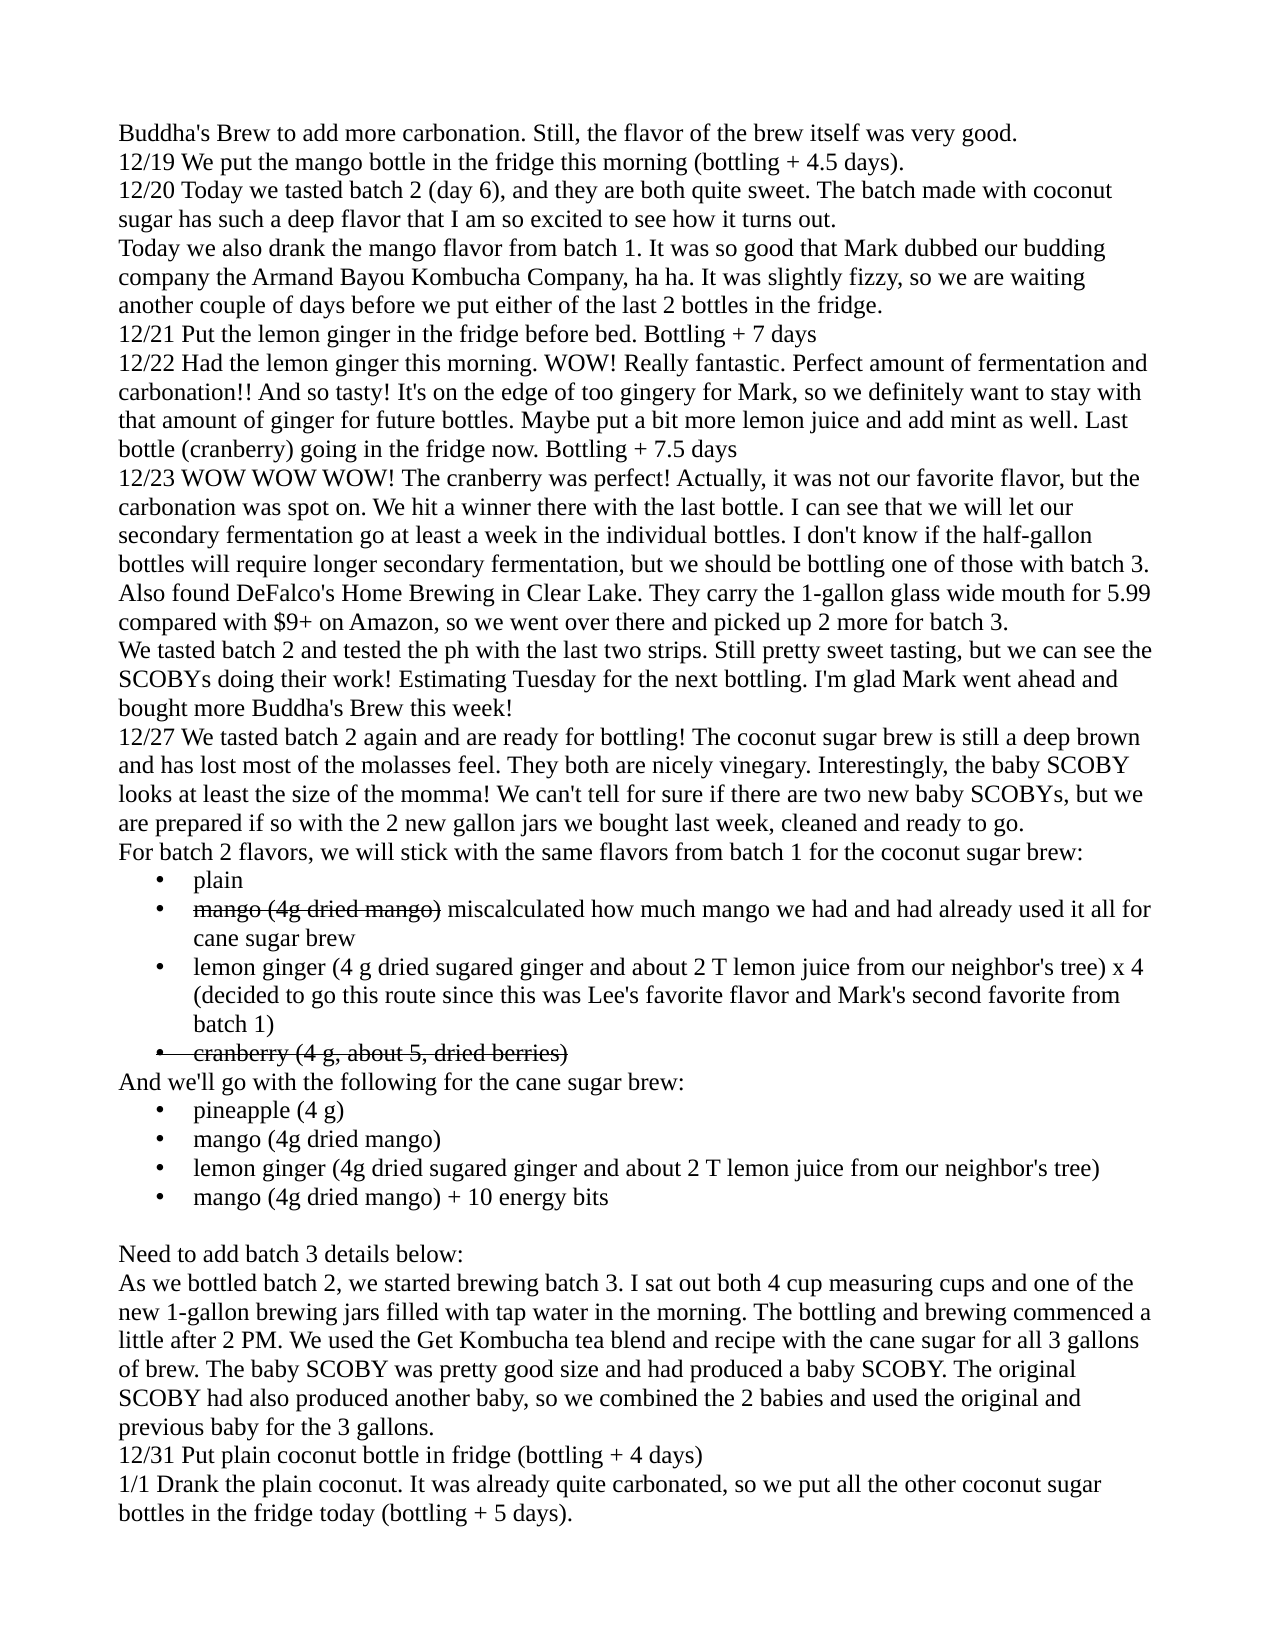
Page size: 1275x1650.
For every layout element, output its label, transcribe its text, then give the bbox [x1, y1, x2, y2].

list cranberry (4 g, about 5, dried berries) [156, 1038, 1157, 1067]
list plain [156, 866, 1157, 894]
list mango (4g dried mango) miscalculated how much mango we had and had already used it all for cane sugar brew [156, 894, 1157, 952]
text We tasted batch 2 and tested the ph with the last two strips. Still pretty sweet tasting, but we can see the SCOBYs doing their work! Estimating Tuesday for the next bottling. I'm glad Mark went ahead and bought more Buddha's Brew this week! [118, 636, 1157, 722]
text Today we also drank the mango flavor from batch 1. It was so good that Mark dubbed our budding company the Armand Bayou Kombucha Company, ha ha. It was slightly fizzy, so we are waiting another couple of days before we put either of the last 2 bottles in the fridge. [118, 233, 1157, 319]
text Need to add batch 3 details below: [118, 1239, 1157, 1268]
list lemon ginger (4g dried sugared ginger and about 2 T lemon juice from our neighbor's tree) [156, 1153, 1157, 1182]
list pineapple (4 g) [156, 1096, 1157, 1124]
text 12/23 WOW WOW WOW! The cranberry was perfect! Actually, it was not our favorite flavor, but the carbonation was spot on. We hit a winner there with the last bottle. I can see that we will let our secondary fermentation go at least a week in the individual bottles. I don't know if the half-gallon bottles will require longer secondary fermentation, but we should be bottling one of those with batch 3. [118, 463, 1157, 578]
list mango (4g dried mango) [156, 1124, 1157, 1153]
text 12/21 Put the lemon ginger in the fridge before bed. Bottling + 7 days [118, 319, 1157, 348]
text 1/1 Drank the plain coconut. It was already quite carbonated, so we put all the other coconut sugar bottles in the fridge today (bottling + 5 days). [118, 1469, 1157, 1527]
text Buddha's Brew to add more carbonation. Still, the flavor of the brew itself was very good. [118, 118, 1157, 147]
text 12/27 We tasted batch 2 again and are ready for bottling! The coconut sugar brew is still a deep brown and has lost most of the molasses feel. They both are nicely vinegary. Interestingly, the baby SCOBY looks at least the size of the momma! We can't tell for sure if there are two new baby SCOBYs, but we are prepared if so with the 2 new gallon jars we bought last week, cleaned and ready to go. [118, 722, 1157, 837]
text 12/19 We put the mango bottle in the fridge this morning (bottling + 4.5 days). [118, 147, 1157, 176]
text 12/20 Today we tasted batch 2 (day 6), and they are both quite sweet. The batch made with coconut sugar has such a deep flavor that I am so excited to see how it turns out. [118, 176, 1157, 233]
text And we'll go with the following for the cane sugar brew: [118, 1067, 1157, 1096]
text As we bottled batch 2, we started brewing batch 3. I sat out both 4 cup measuring cups and one of the new 1-gallon brewing jars filled with tap water in the morning. The bottling and brewing commenced a little after 2 PM. We used the Get Kombucha tea blend and recipe with the cane sugar for all 3 gallons of brew. The baby SCOBY was pretty good size and had produced a baby SCOBY. The original SCOBY had also produced another baby, so we combined the 2 babies and used the original and previous baby for the 3 gallons. [118, 1268, 1157, 1441]
text Also found DeFalco's Home Brewing in Clear Lake. They carry the 1-gallon glass wide mouth for 5.99 compared with $9+ on Amazon, so we went over there and picked up 2 more for batch 3. [118, 578, 1157, 636]
text For batch 2 flavors, we will stick with the same flavors from batch 1 for the coconut sugar brew: [118, 837, 1157, 866]
text 12/22 Had the lemon ginger this morning. WOW! Really fantastic. Perfect amount of fermentation and carbonation!! And so tasty! It's on the edge of too gingery for Mark, so we definitely want to stay with that amount of ginger for future bottles. Maybe put a bit more lemon juice and add mint as well. Last bottle (cranberry) going in the fridge now. Bottling + 7.5 days [118, 348, 1157, 463]
text 12/31 Put plain coconut bottle in fridge (bottling + 4 days) [118, 1441, 1157, 1469]
list mango (4g dried mango) + 10 energy bits [156, 1182, 1157, 1211]
list lemon ginger (4 g dried sugared ginger and about 2 T lemon juice from our neighbor's tree) x 4 (decided to go this route since this was Lee's favorite flavor and Mark's second favorite from batch 1) [156, 952, 1157, 1038]
